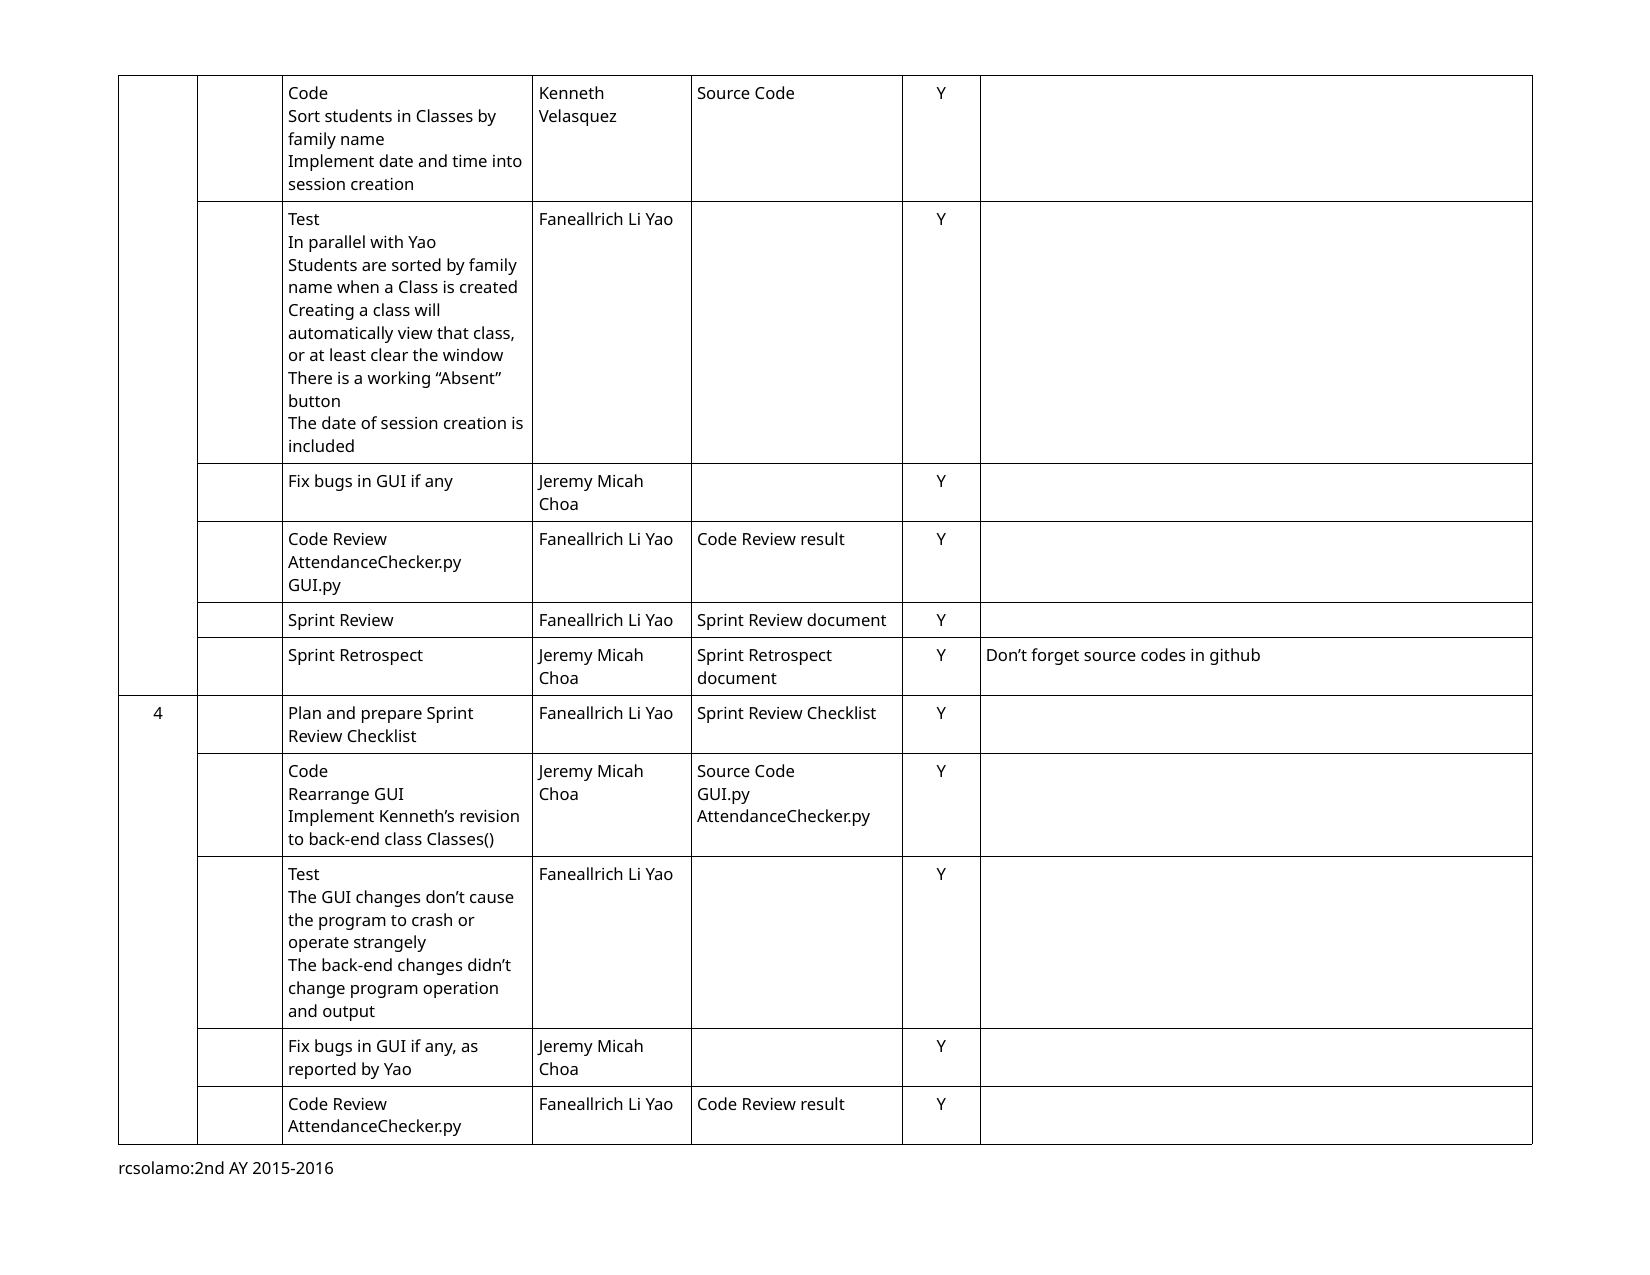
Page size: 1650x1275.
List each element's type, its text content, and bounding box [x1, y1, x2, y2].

table_cell Code Sort students in Classes by family name Implement date and time into session creation [283, 76, 532, 201]
table_cell [981, 1087, 1532, 1143]
table_cell Test The GUI changes don’t cause the program to crash or operate strangely The back-end changes didn’t change program operation and output [283, 857, 532, 1028]
table_cell [198, 1087, 282, 1143]
table_cell Code Rearrange GUI Implement Kenneth’s revision to back-end class Classes() [283, 754, 532, 856]
table_cell [198, 696, 282, 753]
table_cell [981, 1029, 1532, 1086]
table_cell Y [903, 522, 980, 602]
table_cell [981, 754, 1532, 856]
table_cell Code Review result [692, 522, 902, 602]
table_cell Source Code GUI.py AttendanceChecker.py [692, 754, 902, 856]
table_cell Fix bugs in GUI if any [283, 464, 532, 521]
table_cell [981, 696, 1532, 753]
table_cell Faneallrich Li Yao [533, 603, 691, 637]
table_cell Sprint Retrospect document [692, 638, 902, 695]
table_cell Y [903, 857, 980, 1028]
table_cell [198, 638, 282, 695]
table_cell [119, 76, 197, 695]
table_cell Code Review AttendanceChecker.py GUI.py [283, 522, 532, 602]
table_cell [692, 464, 902, 521]
table_cell Faneallrich Li Yao [533, 202, 691, 463]
table_cell Y [903, 1029, 980, 1086]
table_cell Fix bugs in GUI if any, as reported by Yao [283, 1029, 532, 1086]
table_cell Test In parallel with Yao Students are sorted by family name when a Class is created Creating a class will automatically view that class, or at least clear the window There is a working “Absent” button The date of session creation is included [283, 202, 532, 463]
table_cell [981, 603, 1532, 637]
table_cell [981, 522, 1532, 602]
table_cell Jeremy Micah Choa [533, 464, 691, 521]
table_cell Sprint Retrospect [283, 638, 532, 695]
table_cell Y [903, 754, 980, 856]
table_cell [198, 464, 282, 521]
table_cell Faneallrich Li Yao [533, 696, 691, 753]
table_cell Y [903, 76, 980, 201]
table_cell [981, 464, 1532, 521]
table_cell Y [903, 638, 980, 695]
table_cell Y [903, 603, 980, 637]
table_cell Faneallrich Li Yao [533, 1087, 691, 1143]
table_cell Y [903, 202, 980, 463]
table_cell [981, 202, 1532, 463]
table_cell [198, 202, 282, 463]
table_cell [198, 522, 282, 602]
table_cell [198, 1029, 282, 1086]
table_cell Y [903, 1087, 980, 1143]
table_cell Jeremy Micah Choa [533, 638, 691, 695]
table_cell Code Review AttendanceChecker.py [283, 1087, 532, 1143]
table_cell [692, 857, 902, 1028]
table_cell Plan and prepare Sprint Review Checklist [283, 696, 532, 753]
table_cell [692, 202, 902, 463]
table_cell [198, 76, 282, 201]
table_cell Kenneth Velasquez [533, 76, 691, 201]
table_cell Source Code [692, 76, 902, 201]
table_cell [981, 76, 1532, 201]
table_cell [198, 857, 282, 1028]
table_cell Jeremy Micah Choa [533, 754, 691, 856]
table_cell Sprint Review [283, 603, 532, 637]
table_cell Don’t forget source codes in github [981, 638, 1532, 695]
table_cell Y [903, 464, 980, 521]
table_cell Faneallrich Li Yao [533, 522, 691, 602]
table_cell Faneallrich Li Yao [533, 857, 691, 1028]
table_cell [198, 603, 282, 637]
table_cell Sprint Review Checklist [692, 696, 902, 753]
table_cell [198, 754, 282, 856]
table_cell Y [903, 696, 980, 753]
table_cell Code Review result [692, 1087, 902, 1143]
table_cell [692, 1029, 902, 1086]
table_cell Jeremy Micah Choa [533, 1029, 691, 1086]
table_cell Sprint Review document [692, 603, 902, 637]
table_cell 4 [119, 696, 197, 1143]
table_cell [981, 857, 1532, 1028]
